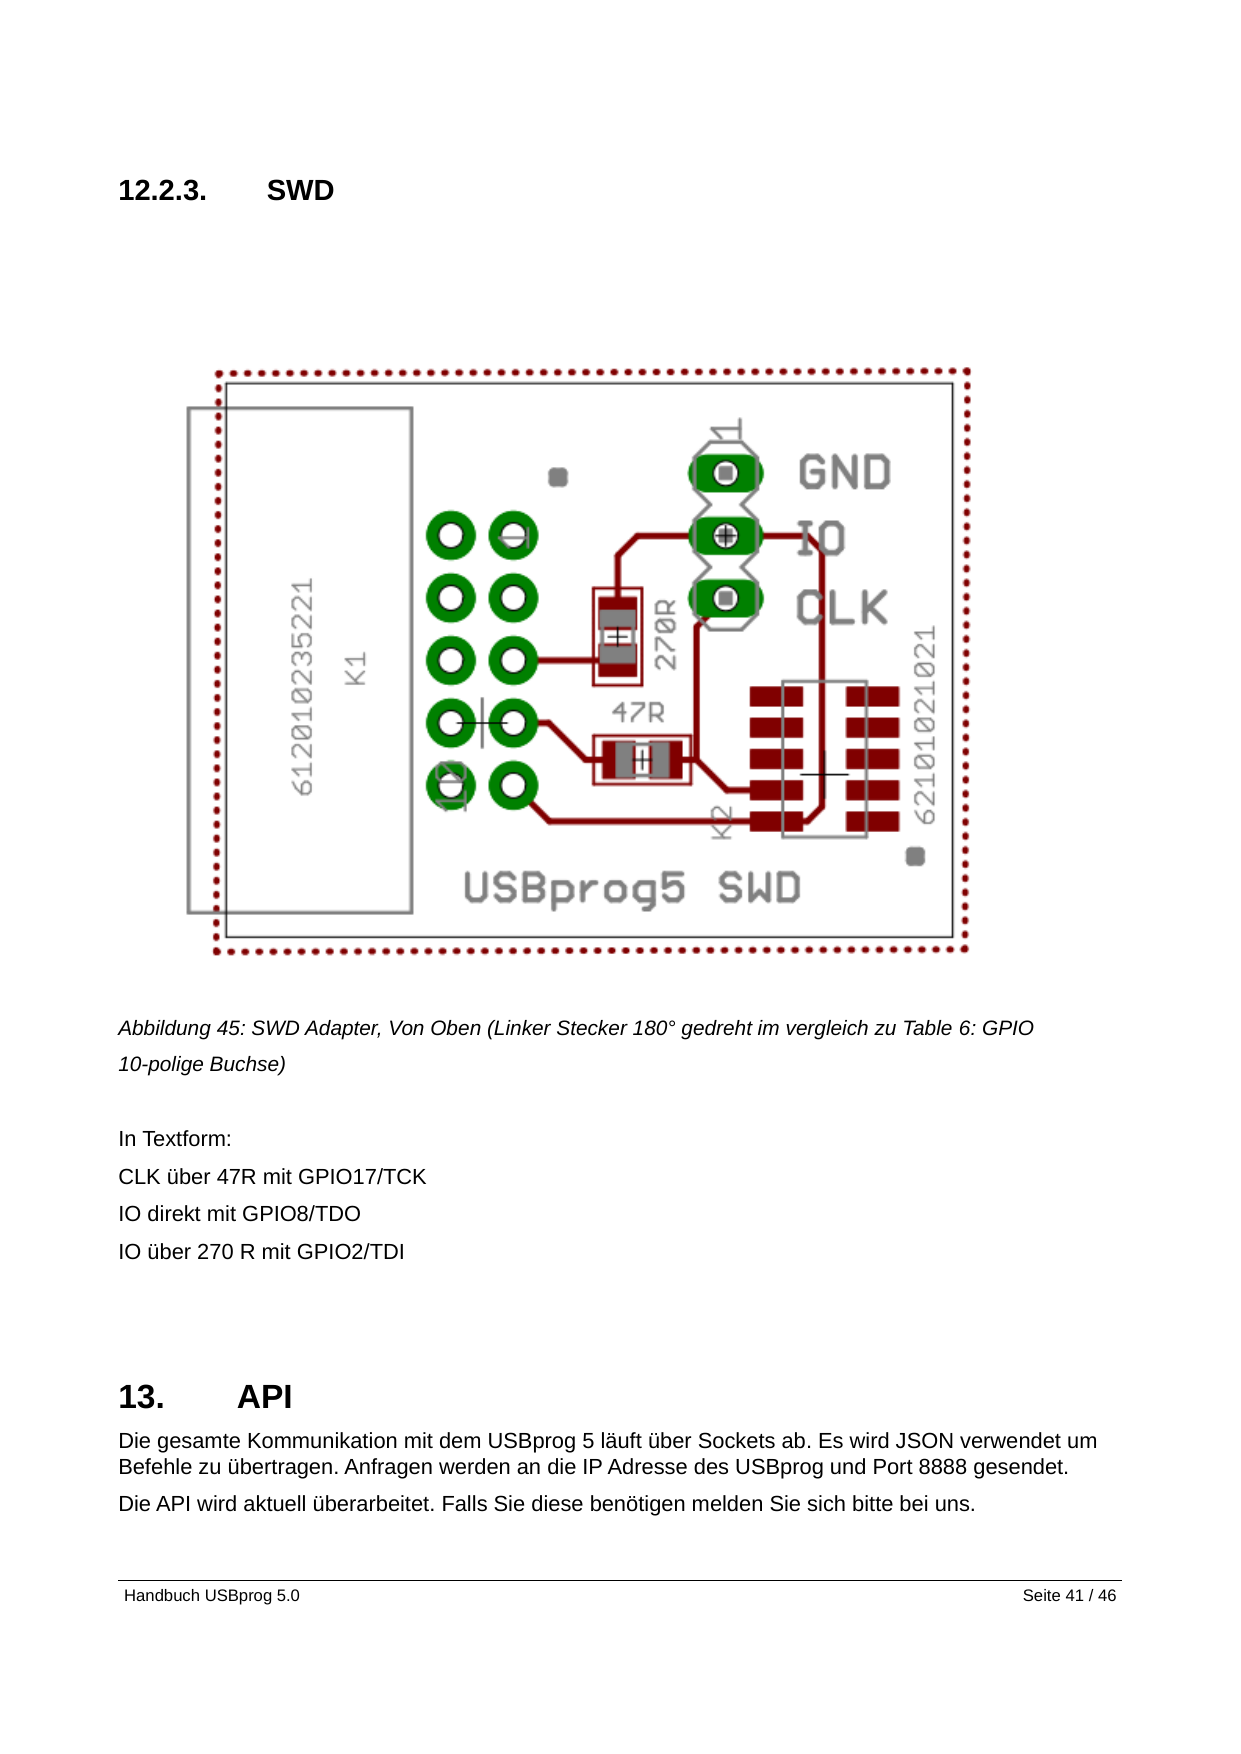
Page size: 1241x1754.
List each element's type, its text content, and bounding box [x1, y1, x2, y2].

text Die API wird aktuell überarbeitet. Falls Sie diese benötigen melden Sie sich bitte bei uns. [118, 1491, 1122, 1516]
text Abbildung 45: SWD Adapter, Von Oben (Linker Stecker 180° gedreht im vergleich zu Table 6: GPIO 10-polige Buchse) [118, 1004, 1048, 1076]
subtitle SWD [118, 173, 1122, 206]
text Die gesamte Kommunikation mit dem USBprog 5 läuft über Sockets ab. Es wird JSON verwendet um Befehle zu übertragen. Anfragen werden an die IP Adresse des USBprog und Port 8888 gesendet. [118, 1428, 1122, 1479]
text In Textform: [118, 1126, 1122, 1151]
picture [118, 316, 1048, 1004]
subtitle API [118, 1377, 1122, 1416]
text IO direkt mit GPIO8/TDO [118, 1201, 1122, 1227]
text CLK über 47R mit GPIO17/TCK [118, 1164, 1122, 1189]
text IO über 270 R mit GPIO2/TDI [118, 1239, 1122, 1264]
